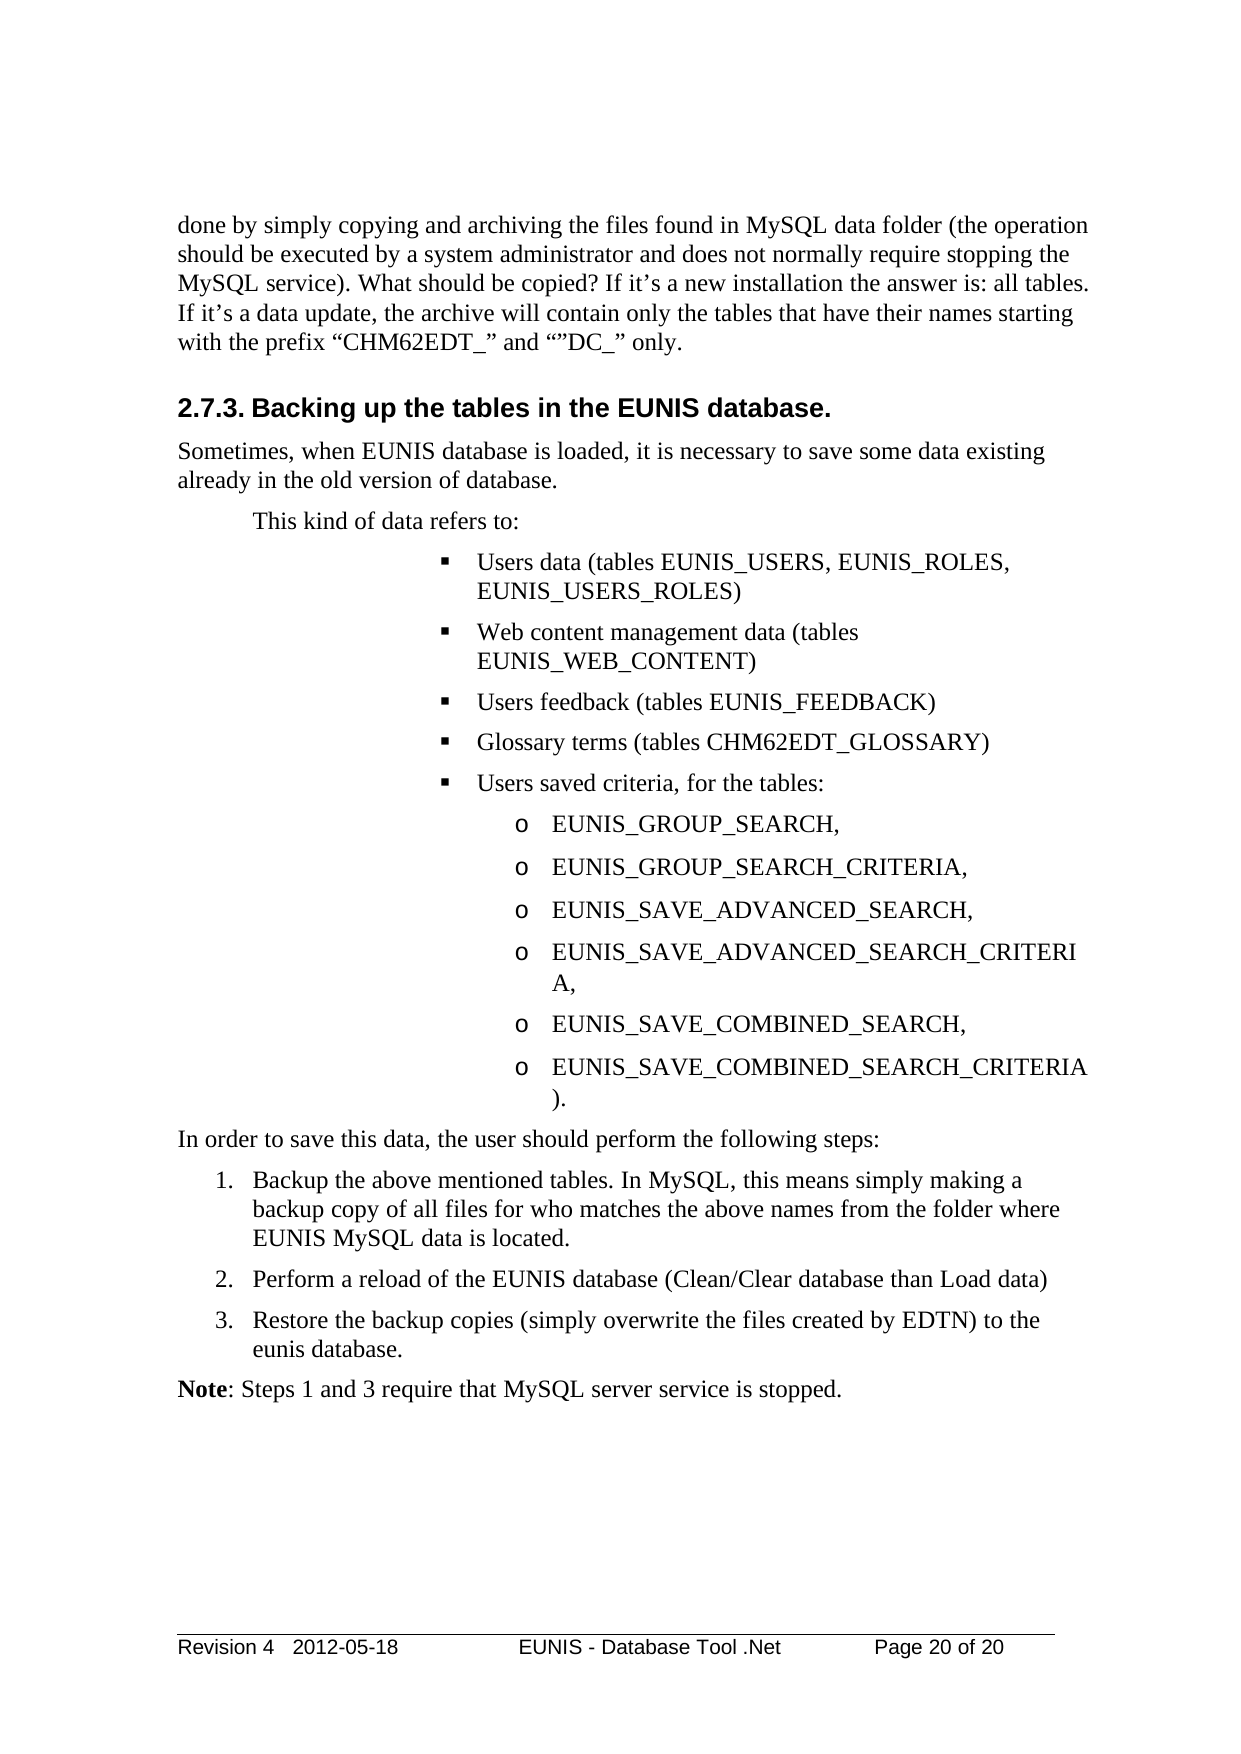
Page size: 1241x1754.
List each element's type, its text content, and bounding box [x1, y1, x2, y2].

text Sometimes, when EUNIS database is loaded, it is necessary to save some data existing already in the old version of database. [177, 436, 1092, 494]
list Glossary terms (tables CHM62EDT_GLOSSARY) [439, 727, 1092, 756]
list Users feedback (tables EUNIS_FEEDBACK) [439, 686, 1092, 715]
subtitle Backing up the tables in the EUNIS database. [177, 392, 1092, 423]
list Web content management data (tables EUNIS_WEB_CONTENT) [439, 616, 1092, 674]
text Note: Steps 1 and 3 require that MySQL server service is stopped. [177, 1374, 1092, 1403]
list EUNIS_GROUP_SEARCH, [514, 809, 1092, 840]
list EUNIS_GROUP_SEARCH_CRITERIA, [514, 852, 1092, 883]
list Users saved criteria, for the tables: [439, 768, 1092, 797]
text This kind of data refers to: [177, 506, 1092, 535]
text In order to save this data, the user should perform the following steps: [177, 1124, 1092, 1153]
list Restore the backup copies (simply overwrite the files created by EDTN) to the eunis database. [215, 1304, 1092, 1363]
list Users data (tables EUNIS_USERS, EUNIS_ROLES, EUNIS_USERS_ROLES) [439, 547, 1092, 605]
list Backup the above mentioned tables. In MySQL, this means simply making a backup copy of all files for who matches the above names from the folder where EUNIS MySQL data is located. [215, 1165, 1092, 1252]
list EUNIS_SAVE_COMBINED_SEARCH_CRITERIA). [514, 1052, 1092, 1112]
list Perform a reload of the EUNIS database (Clean/Clear database than Load data) [215, 1264, 1092, 1293]
list EUNIS_SAVE_ADVANCED_SEARCH, [514, 894, 1092, 926]
list EUNIS_SAVE_COMBINED_SEARCH, [514, 1009, 1092, 1040]
list EUNIS_SAVE_ADVANCED_SEARCH_CRITERIA, [514, 937, 1092, 997]
text done by simply copying and archiving the files found in MySQL data folder (the operation should be executed by a system administrator and does not normally require stopping the MySQL service). What should be copied? If it’s a new installation the answer is: all tables. If it’s a data update, the archive will contain only the tables that have their names starting with the prefix “CHM62EDT_” and “”DC_” only. [177, 210, 1092, 356]
